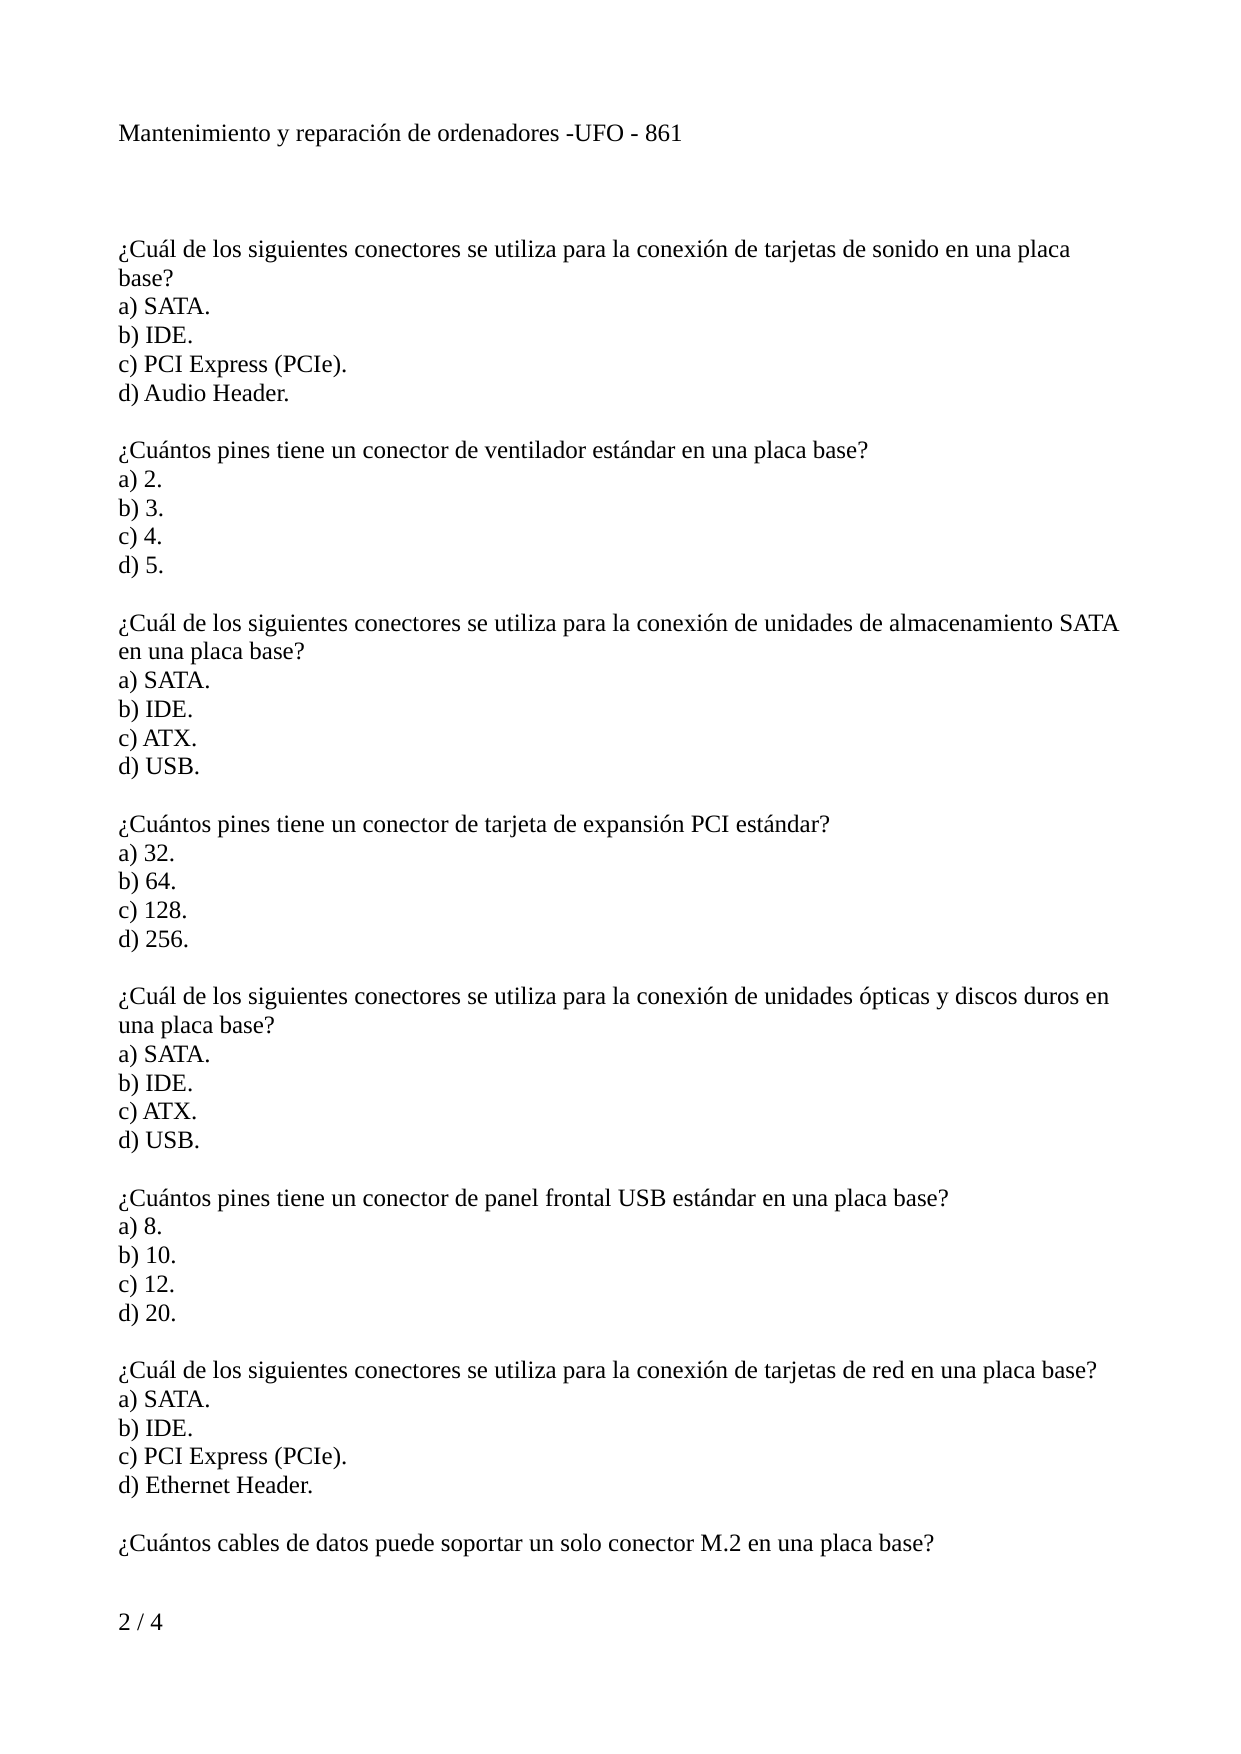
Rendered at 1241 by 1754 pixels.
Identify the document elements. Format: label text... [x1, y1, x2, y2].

text d) Ethernet Header. [118, 1470, 1122, 1499]
text c) ATX. [118, 723, 1122, 751]
text c) PCI Express (PCIe). [118, 349, 1122, 378]
text ¿Cuántos pines tiene un conector de panel frontal USB estándar en una placa base? [118, 1183, 1122, 1211]
text c) PCI Express (PCIe). [118, 1441, 1122, 1470]
text d) USB. [118, 1125, 1122, 1154]
text a) SATA. [118, 665, 1122, 694]
text a) 8. [118, 1211, 1122, 1240]
text ¿Cuántos cables de datos puede soportar un solo conector M.2 en una placa base? [118, 1528, 1122, 1556]
text d) Audio Header. [118, 378, 1122, 406]
text a) SATA. [118, 1384, 1122, 1413]
text ¿Cuál de los siguientes conectores se utiliza para la conexión de unidades de almacenamiento SATA en una placa base? [118, 608, 1122, 665]
text d) 5. [118, 550, 1122, 579]
text d) USB. [118, 751, 1122, 780]
text ¿Cuál de los siguientes conectores se utiliza para la conexión de tarjetas de red en una placa base? [118, 1355, 1122, 1384]
text c) 12. [118, 1269, 1122, 1298]
text b) 3. [118, 493, 1122, 521]
text b) IDE. [118, 1068, 1122, 1096]
text b) 64. [118, 866, 1122, 895]
text b) 10. [118, 1240, 1122, 1269]
text a) SATA. [118, 291, 1122, 320]
text ¿Cuántos pines tiene un conector de tarjeta de expansión PCI estándar? [118, 809, 1122, 838]
text b) IDE. [118, 694, 1122, 723]
text ¿Cuántos pines tiene un conector de ventilador estándar en una placa base? [118, 435, 1122, 464]
text b) IDE. [118, 320, 1122, 349]
text c) 4. [118, 521, 1122, 550]
text a) SATA. [118, 1039, 1122, 1068]
text a) 32. [118, 838, 1122, 866]
text c) 128. [118, 895, 1122, 924]
text ¿Cuál de los siguientes conectores se utiliza para la conexión de unidades ópticas y discos duros en una placa base? [118, 981, 1122, 1039]
text b) IDE. [118, 1413, 1122, 1441]
text d) 256. [118, 924, 1122, 953]
text a) 2. [118, 464, 1122, 493]
text d) 20. [118, 1298, 1122, 1326]
text c) ATX. [118, 1096, 1122, 1125]
text ¿Cuál de los siguientes conectores se utiliza para la conexión de tarjetas de sonido en una placa base? [118, 234, 1122, 291]
